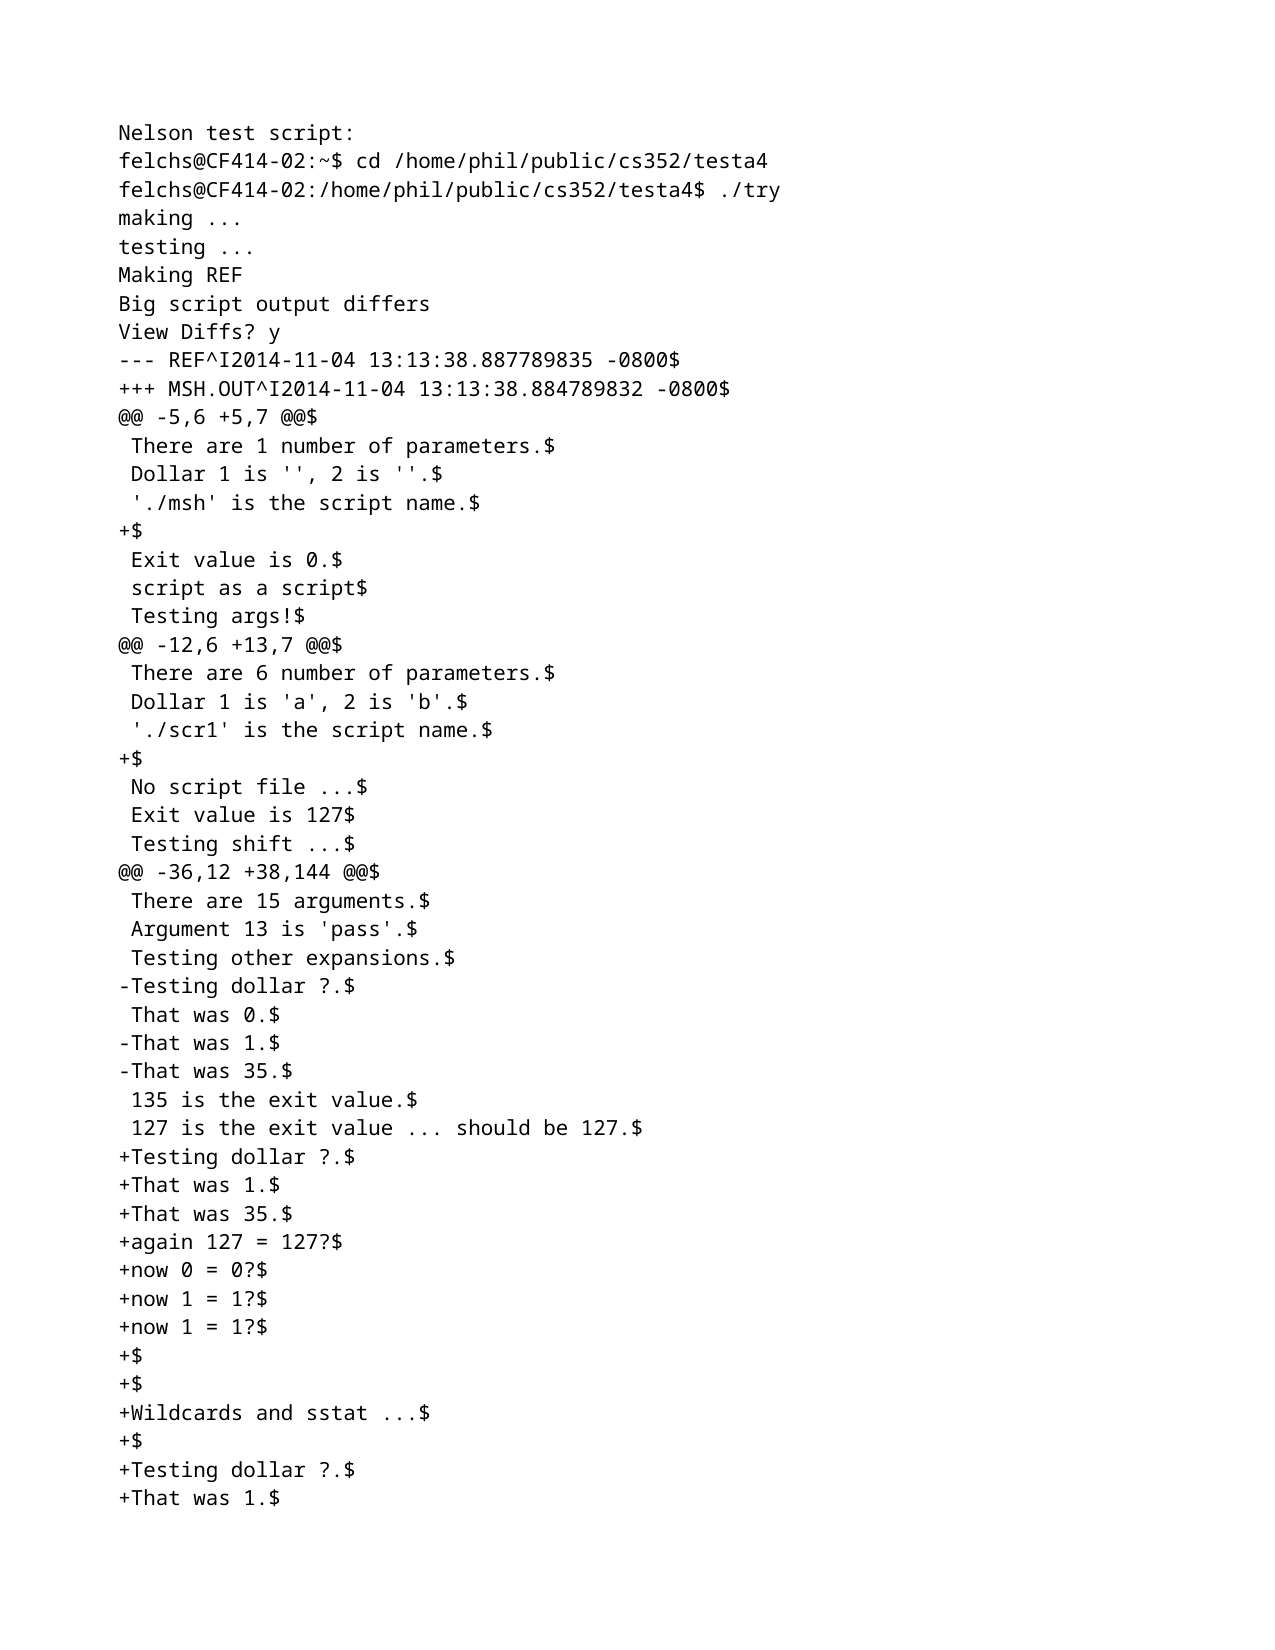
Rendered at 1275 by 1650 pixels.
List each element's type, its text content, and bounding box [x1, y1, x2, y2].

text Argument 13 is 'pass'.$ [118, 914, 1157, 943]
text +now 1 = 1?$ [118, 1284, 1157, 1312]
text Testing args!$ [118, 602, 1157, 630]
text Making REF [118, 260, 1157, 289]
text Dollar 1 is 'a', 2 is 'b'.$ [118, 687, 1157, 715]
text +now 0 = 0?$ [118, 1256, 1157, 1284]
text './msh' is the script name.$ [118, 488, 1157, 516]
text +That was 35.$ [118, 1199, 1157, 1227]
text @@ -36,12 +38,144 @@$ [118, 857, 1157, 886]
text There are 1 number of parameters.$ [118, 431, 1157, 459]
text +$ [118, 1341, 1157, 1369]
text View Diffs? y [118, 317, 1157, 346]
text +That was 1.$ [118, 1483, 1157, 1512]
text That was 0.$ [118, 1000, 1157, 1028]
text felchs@CF414-02:~$ cd /home/phil/public/cs352/testa4 [118, 147, 1157, 175]
text There are 6 number of parameters.$ [118, 658, 1157, 687]
text Exit value is 0.$ [118, 545, 1157, 573]
text Testing other expansions.$ [118, 943, 1157, 971]
text +Testing dollar ?.$ [118, 1455, 1157, 1483]
text script as a script$ [118, 573, 1157, 602]
text -That was 1.$ [118, 1028, 1157, 1057]
text Dollar 1 is '', 2 is ''.$ [118, 459, 1157, 488]
text There are 15 arguments.$ [118, 886, 1157, 914]
text 127 is the exit value ... should be 127.$ [118, 1113, 1157, 1142]
text 135 is the exit value.$ [118, 1085, 1157, 1113]
text Nelson test script: [118, 118, 1157, 147]
text +That was 1.$ [118, 1170, 1157, 1199]
text +Wildcards and sstat ...$ [118, 1398, 1157, 1426]
text +now 1 = 1?$ [118, 1312, 1157, 1341]
text -That was 35.$ [118, 1057, 1157, 1085]
text felchs@CF414-02:/home/phil/public/cs352/testa4$ ./try [118, 175, 1157, 203]
text +$ [118, 516, 1157, 545]
text making ... [118, 203, 1157, 232]
text './scr1' is the script name.$ [118, 715, 1157, 744]
text +Testing dollar ?.$ [118, 1142, 1157, 1170]
text No script file ...$ [118, 772, 1157, 801]
text Big script output differs [118, 289, 1157, 317]
text +$ [118, 1426, 1157, 1455]
text Exit value is 127$ [118, 801, 1157, 829]
text +$ [118, 744, 1157, 772]
text +$ [118, 1369, 1157, 1398]
text testing ... [118, 232, 1157, 260]
text Testing shift ...$ [118, 829, 1157, 857]
text --- REF^I2014-11-04 13:13:38.887789835 -0800$ [118, 346, 1157, 374]
text @@ -12,6 +13,7 @@$ [118, 630, 1157, 658]
text -Testing dollar ?.$ [118, 971, 1157, 1000]
text +++ MSH.OUT^I2014-11-04 13:13:38.884789832 -0800$ [118, 374, 1157, 402]
text +again 127 = 127?$ [118, 1227, 1157, 1256]
text @@ -5,6 +5,7 @@$ [118, 402, 1157, 431]
